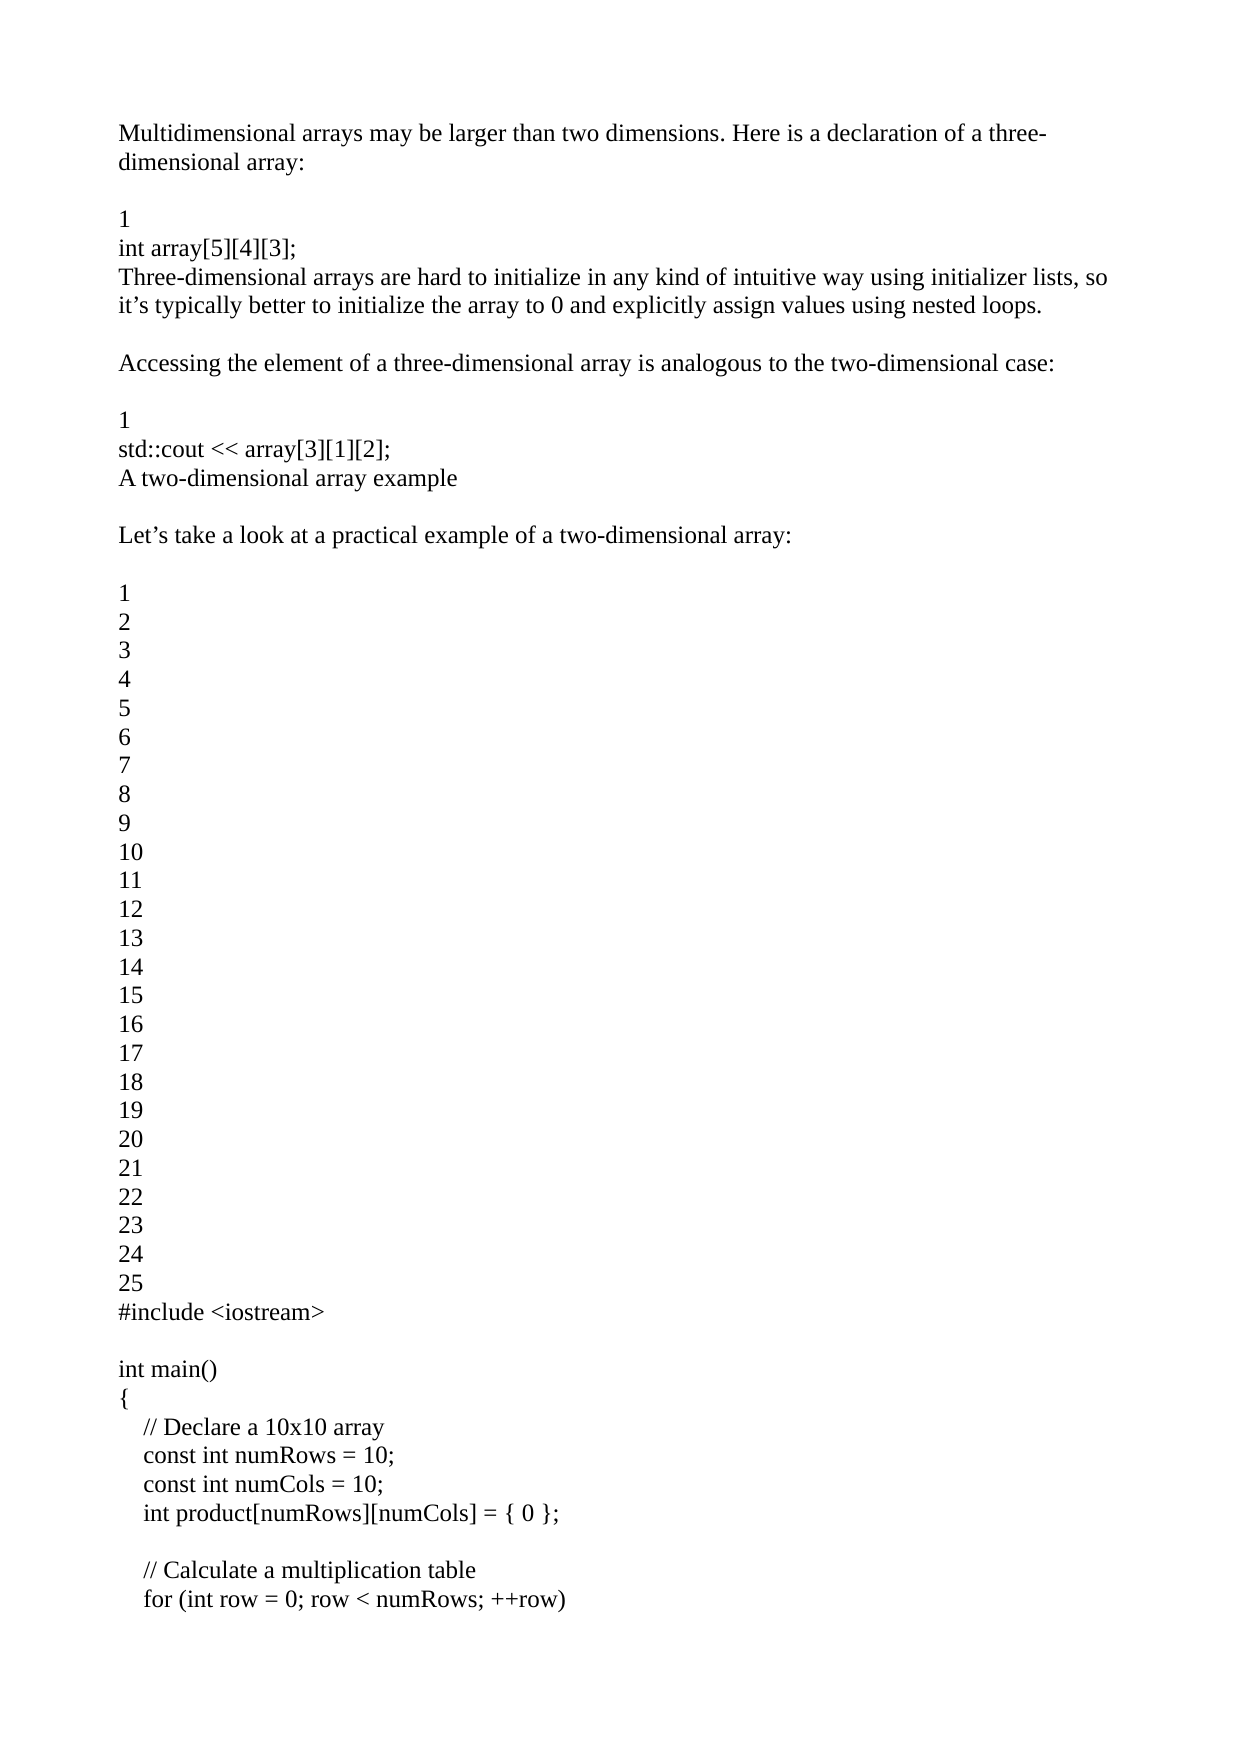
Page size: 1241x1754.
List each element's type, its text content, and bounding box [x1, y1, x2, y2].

text 20 [118, 1124, 1122, 1153]
text 5 [118, 693, 1122, 722]
text Let’s take a look at a practical example of a two-dimensional array: [118, 521, 1122, 549]
text 6 [118, 722, 1122, 751]
text 9 [118, 808, 1122, 837]
text 1 [118, 406, 1122, 434]
text 21 [118, 1153, 1122, 1182]
text Three-dimensional arrays are hard to initialize in any kind of intuitive way using initializer lists, so it’s typically better to initialize the array to 0 and explicitly assign values using nested loops. [118, 262, 1122, 319]
text 1 [118, 578, 1122, 607]
text 2 [118, 607, 1122, 636]
text Multidimensional arrays may be larger than two dimensions. Here is a declaration of a three-dimensional array: [118, 118, 1122, 176]
text 16 [118, 1009, 1122, 1038]
text 18 [118, 1067, 1122, 1096]
text 24 [118, 1239, 1122, 1268]
text Accessing the element of a three-dimensional array is analogous to the two-dimensional case: [118, 348, 1122, 377]
text 19 [118, 1096, 1122, 1124]
text 13 [118, 923, 1122, 952]
text // Calculate a multiplication table [118, 1556, 1122, 1584]
text 1 [118, 204, 1122, 233]
text 11 [118, 866, 1122, 894]
text const int numCols = 10; [118, 1469, 1122, 1498]
text 22 [118, 1182, 1122, 1211]
text 17 [118, 1038, 1122, 1067]
text 4 [118, 664, 1122, 693]
text 15 [118, 981, 1122, 1009]
text 12 [118, 894, 1122, 923]
text #include <iostream> [118, 1297, 1122, 1326]
text 8 [118, 779, 1122, 808]
text 14 [118, 952, 1122, 981]
text 23 [118, 1211, 1122, 1239]
text for (int row = 0; row < numRows; ++row) [118, 1584, 1122, 1613]
text std::cout << array[3][1][2]; [118, 434, 1122, 463]
text A two-dimensional array example [118, 463, 1122, 492]
text 25 [118, 1268, 1122, 1297]
text const int numRows = 10; [118, 1441, 1122, 1469]
text 10 [118, 837, 1122, 866]
text int main() [118, 1354, 1122, 1383]
text 7 [118, 751, 1122, 779]
text // Declare a 10x10 array [118, 1412, 1122, 1441]
text 3 [118, 636, 1122, 664]
text int product[numRows][numCols] = { 0 }; [118, 1498, 1122, 1527]
text { [118, 1383, 1122, 1412]
text int array[5][4][3]; [118, 233, 1122, 262]
